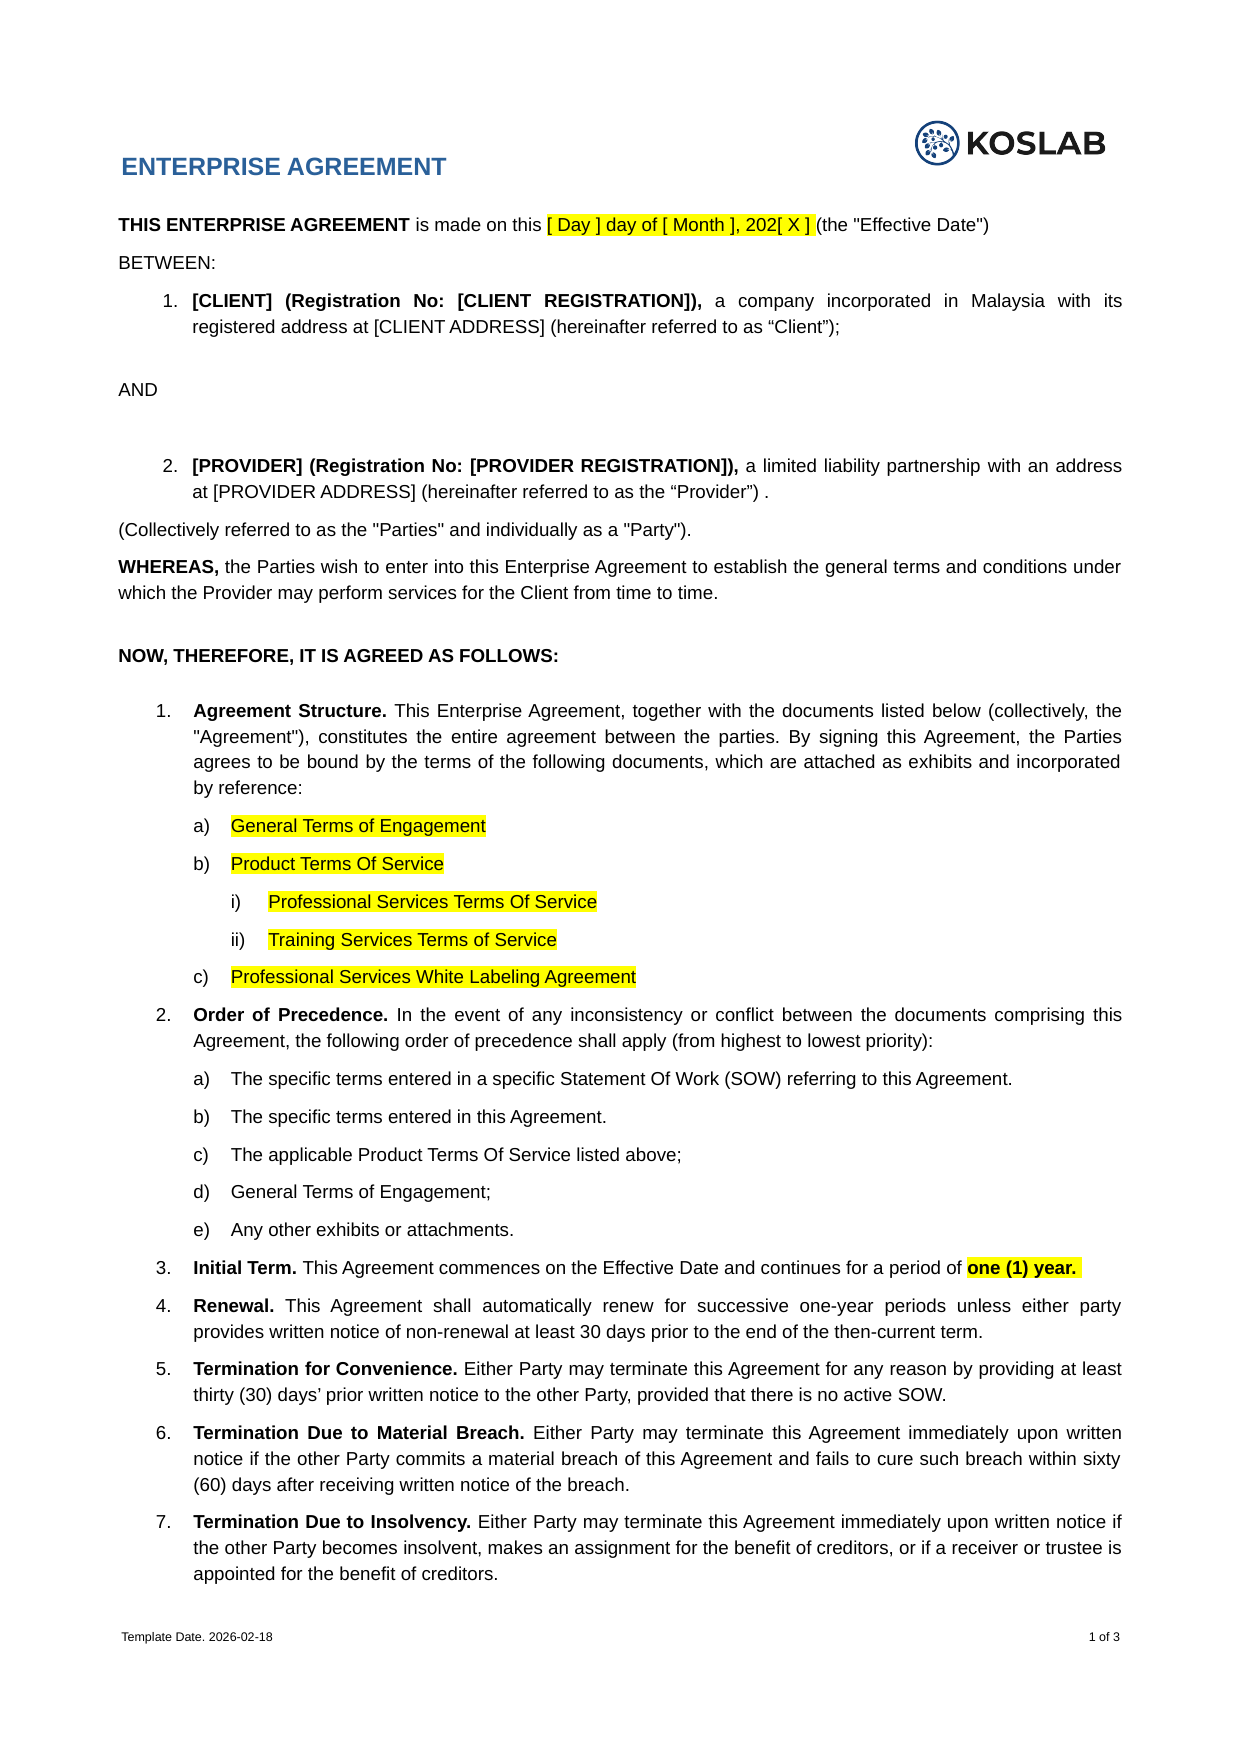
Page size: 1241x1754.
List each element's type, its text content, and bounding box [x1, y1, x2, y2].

list The specific terms entered in this Agreement. [193, 1106, 1122, 1127]
text THIS ENTERPRISE AGREEMENT is made on this [ Day ] day of [ Month ], 202[ X ] (the "Effective Date") [118, 214, 1122, 236]
list Any other exhibits or attachments. [193, 1219, 1122, 1241]
list Professional Services Terms Of Service [231, 891, 1122, 912]
list Termination for Convenience. Either Party may terminate this Agreement for any reason by providing at least thirty (30) days’ prior written notice to the other Party, provided that there is no active SOW. [156, 1358, 1122, 1406]
list Renewal. This Agreement shall automatically renew for successive one-year periods unless either party provides written notice of non-renewal at least 30 days prior to the end of the then-current term. [156, 1294, 1122, 1342]
text (Collectively referred to as the "Parties" and individually as a "Party"). [118, 518, 1122, 540]
list General Terms of Engagement; [193, 1181, 1122, 1203]
list [CLIENT] (Registration No: [CLIENT REGISTRATION]), a company incorporated in Malaysia with its registered address at [CLIENT ADDRESS] (hereinafter referred to as “Client”); [162, 290, 1122, 337]
list The specific terms entered in a specific Statement Of Work (SOW) referring to this Agreement. [193, 1068, 1122, 1089]
list Agreement Structure. This Enterprise Agreement, together with the documents listed below (collectively, the "Agreement"), constitutes the entire agreement between the parties. By signing this Agreement, the Parties agrees to be bound by the terms of the following documents, which are attached as exhibits and incorporated by reference: [156, 700, 1122, 799]
list Termination Due to Material Breach. Either Party may terminate this Agreement immediately upon written notice if the other Party commits a material breach of this Agreement and fails to cure such breach within sixty (60) days after receiving written notice of the breach. [156, 1422, 1122, 1495]
text NOW, THEREFORE, IT IS AGREED AS FOLLOWS: [118, 645, 1122, 667]
list [PROVIDER] (Registration No: [PROVIDER REGISTRATION]), a limited liability partnership with an address at [PROVIDER ADDRESS] (hereinafter referred to as the “Provider”) . [162, 455, 1122, 502]
list Order of Precedence. In the event of any inconsistency or conflict between the documents comprising this Agreement, the following order of precedence shall apply (from highest to lowest priority): [156, 1004, 1122, 1051]
list The applicable Product Terms Of Service listed above; [193, 1143, 1122, 1165]
list Training Services Terms of Service [231, 928, 1122, 950]
list General Terms of Engagement [193, 815, 1122, 837]
list Termination Due to Insolvency. Either Party may terminate this Agreement immediately upon written notice if the other Party becomes insolvent, makes an assignment for the benefit of creditors, or if a receiver or trustee is appointed for the benefit of creditors. [156, 1511, 1122, 1584]
list Professional Services White Labeling Agreement [193, 966, 1122, 988]
text BETWEEN: [118, 252, 1122, 273]
list Initial Term. This Agreement commences on the Effective Date and continues for a period of one (1) year. [156, 1257, 1122, 1278]
list Product Terms Of Service [193, 853, 1122, 874]
text WHEREAS, the Parties wish to enter into this Enterprise Agreement to establish the general terms and conditions under which the Provider may perform services for the Client from time to time. [118, 556, 1122, 604]
picture [900, 109, 1120, 177]
text AND [118, 353, 1122, 401]
